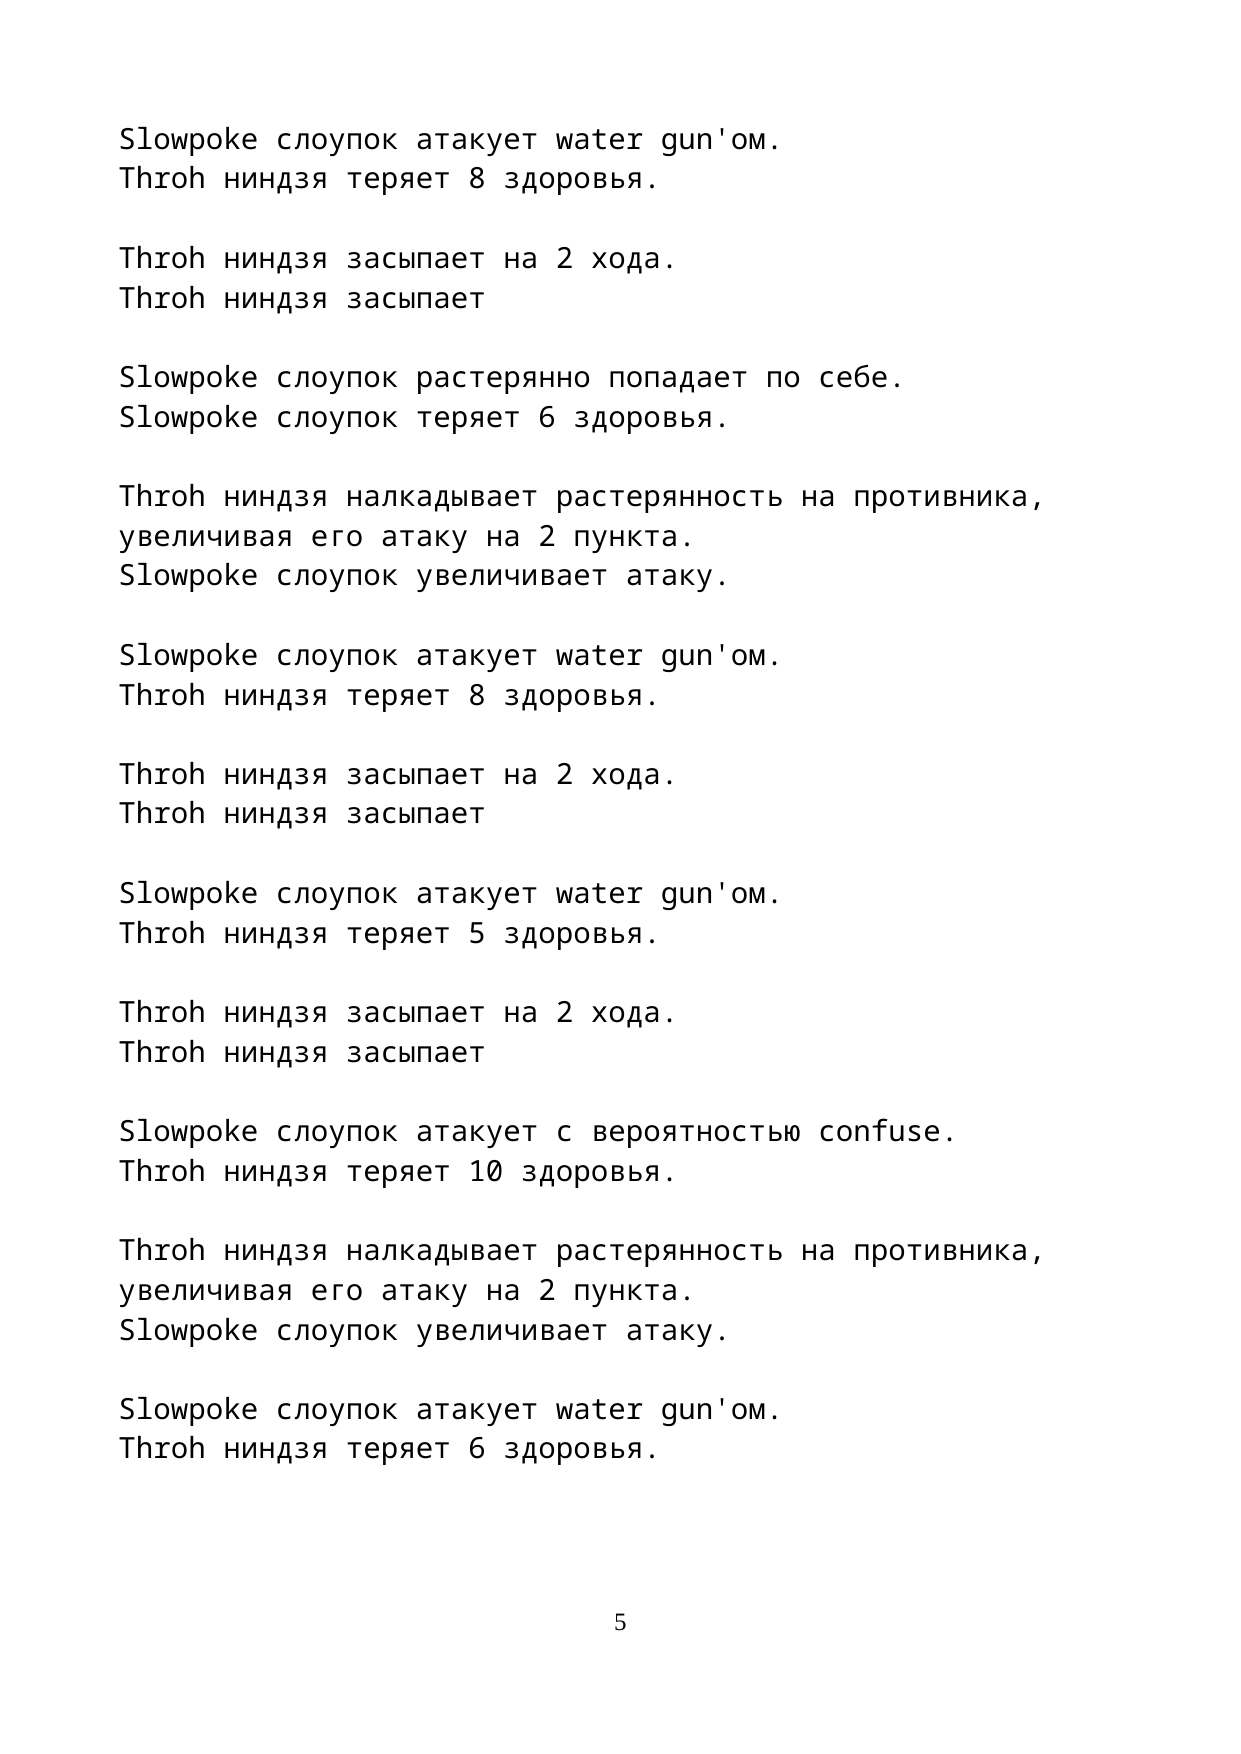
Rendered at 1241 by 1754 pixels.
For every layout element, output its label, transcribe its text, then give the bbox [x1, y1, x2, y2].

text Throh ниндзя теряет 6 здоровья. [118, 1428, 1122, 1467]
text Throh ниндзя засыпает [118, 793, 1122, 832]
text Throh ниндзя засыпает [118, 277, 1122, 317]
text Slowpoke слоупок теряет 6 здоровья. [118, 396, 1122, 436]
text Throh ниндзя засыпает на 2 хода. [118, 991, 1122, 1031]
text Slowpoke слоупок растерянно попадает по себе. [118, 356, 1122, 396]
text Throh ниндзя теряет 8 здоровья. [118, 158, 1122, 197]
text Slowpoke слоупок атакует с вероятностью confuse. [118, 1110, 1122, 1150]
text Throh ниндзя засыпает [118, 1031, 1122, 1071]
text Slowpoke слоупок атакует water gun'ом. [118, 1388, 1122, 1428]
text Throh ниндзя налкадывает растерянность на противника, увеличивая его атаку на 2 пункта. [118, 475, 1122, 555]
text Slowpoke слоупок атакует water gun'ом. [118, 872, 1122, 912]
text Slowpoke слоупок атакует water gun'ом. [118, 634, 1122, 674]
text Slowpoke слоупок атакует water gun'ом. [118, 118, 1122, 158]
text Throh ниндзя засыпает на 2 хода. [118, 237, 1122, 277]
text Throh ниндзя засыпает на 2 хода. [118, 753, 1122, 793]
text Throh ниндзя налкадывает растерянность на противника, увеличивая его атаку на 2 пункта. [118, 1229, 1122, 1309]
text Throh ниндзя теряет 10 здоровья. [118, 1150, 1122, 1190]
text Slowpoke слоупок увеличивает атаку. [118, 1309, 1122, 1348]
text Slowpoke слоупок увеличивает атаку. [118, 555, 1122, 594]
text Throh ниндзя теряет 5 здоровья. [118, 912, 1122, 952]
text Throh ниндзя теряет 8 здоровья. [118, 674, 1122, 713]
